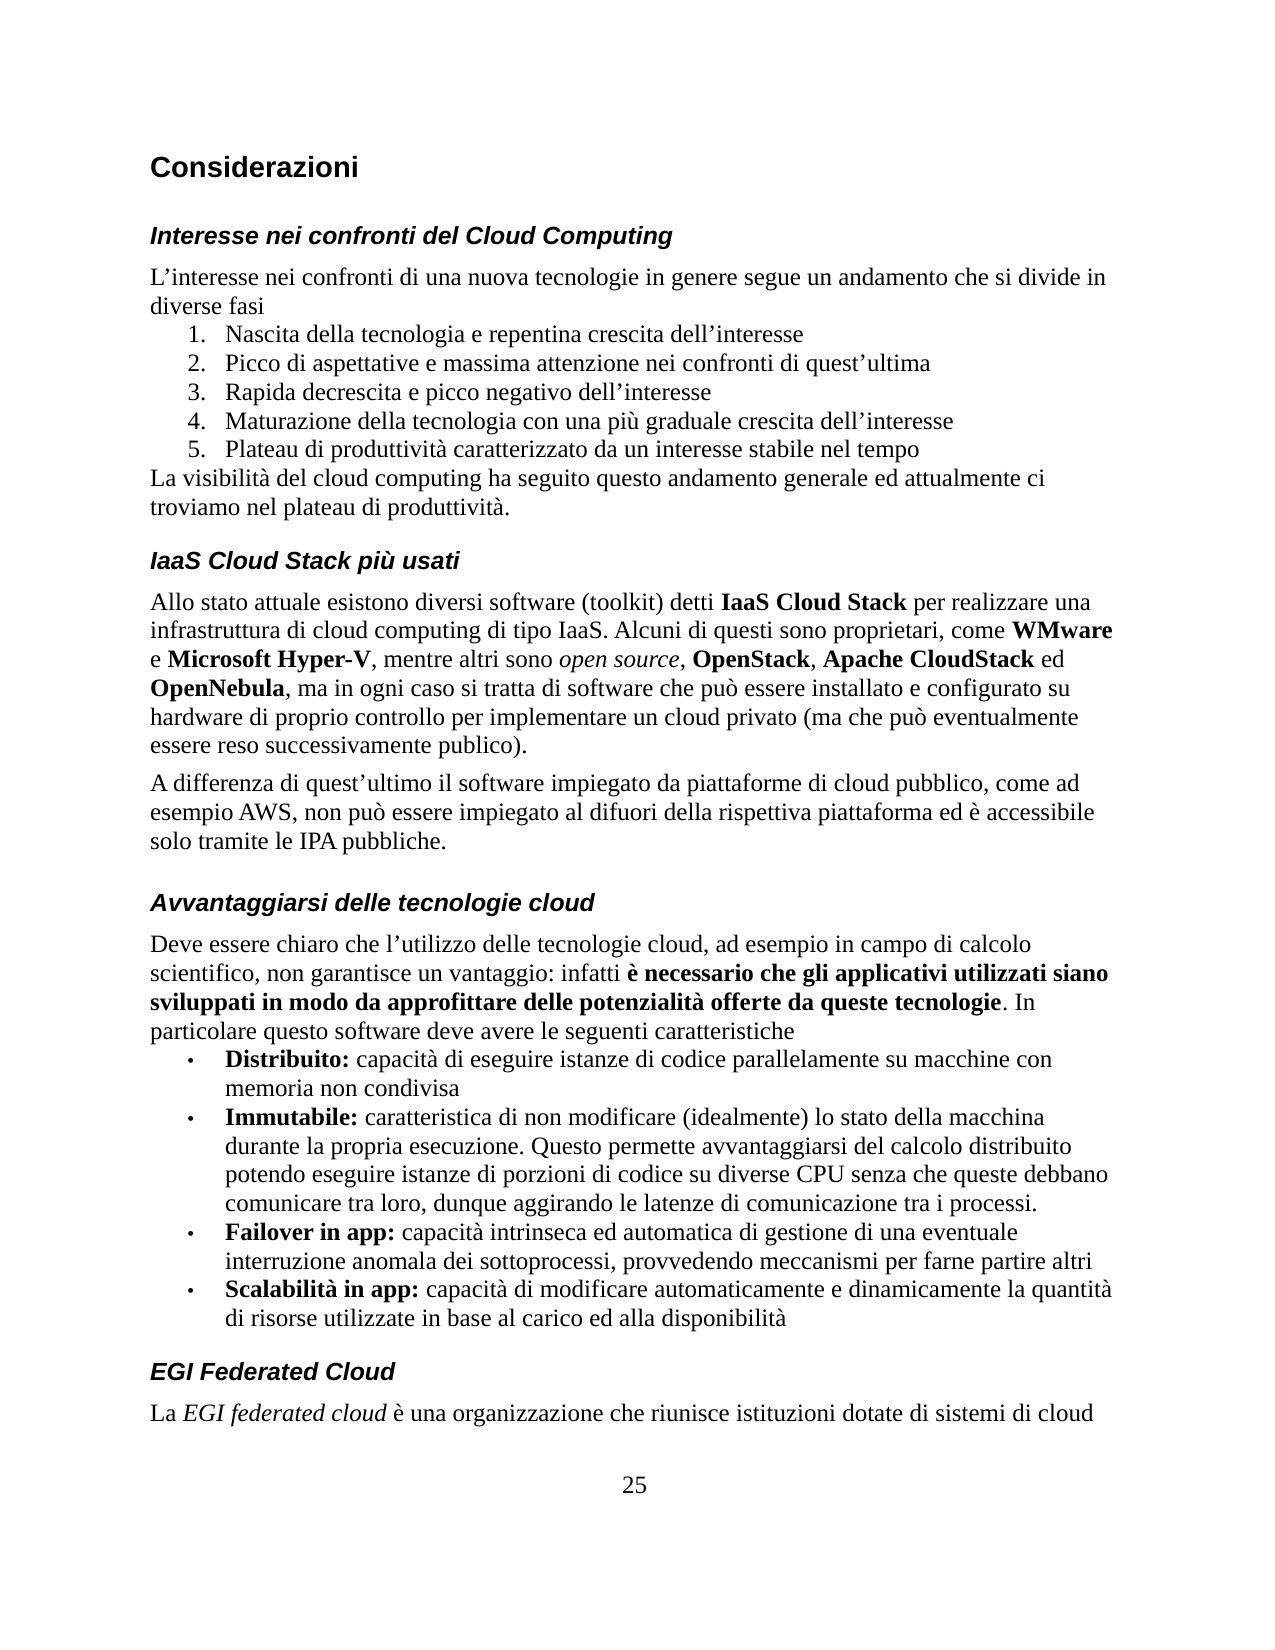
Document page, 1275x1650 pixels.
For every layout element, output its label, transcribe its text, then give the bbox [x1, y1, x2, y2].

subtitle Considerazioni [150, 150, 1125, 183]
list Distribuito: capacità di eseguire istanze di codice parallelamente su macchine con memoria non condivisa [187, 1044, 1125, 1102]
text Allo stato attuale esistono diversi software (toolkit) detti IaaS Cloud Stack per realizzare una infrastruttura di cloud computing di tipo IaaS. Alcuni di questi sono proprietari, come WMware e Microsoft Hyper-V, mentre altri sono open source, OpenStack, Apache CloudStack ed OpenNebula, ma in ogni caso si tratta di software che può essere installato e configurato su hardware di proprio controllo per implementare un cloud privato (ma che può eventualmente essere reso successivamente publico). [150, 587, 1125, 759]
text L’interesse nei confronti di una nuova tecnologie in genere segue un andamento che si divide in diverse fasi [150, 262, 1125, 319]
text Deve essere chiaro che l’utilizzo delle tecnologie cloud, ad esempio in campo di calcolo scientifico, non garantisce un vantaggio: infatti è necessario che gli applicativi utilizzati siano sviluppati in modo da approfittare delle potenzialità offerte da queste tecnologie. In particolare questo software deve avere le seguenti caratteristiche [150, 929, 1125, 1044]
list Plateau di produttività caratterizzato da un interesse stabile nel tempo [187, 434, 1125, 463]
subtitle Interesse nei confronti del Cloud Computing [150, 221, 1125, 249]
subtitle EGI Federated Cloud [150, 1357, 1125, 1386]
list Picco di aspettative e massima attenzione nei confronti di quest’ultima [187, 348, 1125, 377]
list Scalabilità in app: capacità di modificare automaticamente e dinamicamente la quantità di risorse utilizzate in base al carico ed alla disponibilità [187, 1274, 1125, 1332]
list Immutabile: caratteristica di non modificare (idealmente) lo stato della macchina durante la propria esecuzione. Questo permette avvantaggiarsi del calcolo distribuito potendo eseguire istanze di porzioni di codice su diverse CPU senza che queste debbano comunicare tra loro, dunque aggirando le latenze di comunicazione tra i processi. [187, 1102, 1125, 1217]
list Maturazione della tecnologia con una più graduale crescita dell’interesse [187, 406, 1125, 434]
subtitle Avvantaggiarsi delle tecnologie cloud [150, 888, 1125, 917]
text La visibilità del cloud computing ha seguito questo andamento generale ed attualmente ci troviamo nel plateau di produttività. [150, 463, 1125, 521]
subtitle IaaS Cloud Stack più usati [150, 546, 1125, 574]
text A differenza di quest’ultimo il software impiegato da piattaforme di cloud pubblico, come ad esempio AWS, non può essere impiegato al difuori della rispettiva piattaforma ed è accessibile solo tramite le IPA pubbliche. [150, 768, 1125, 854]
text La EGI federated cloud è una organizzazione che riunisce istituzioni dotate di sistemi di cloud [150, 1398, 1125, 1427]
list Nascita della tecnologia e repentina crescita dell’interesse [187, 319, 1125, 348]
list Failover in app: capacità intrinseca ed automatica di gestione di una eventuale interruzione anomala dei sottoprocessi, provvedendo meccanismi per farne partire altri [187, 1217, 1125, 1274]
list Rapida decrescita e picco negativo dell’interesse [187, 377, 1125, 406]
